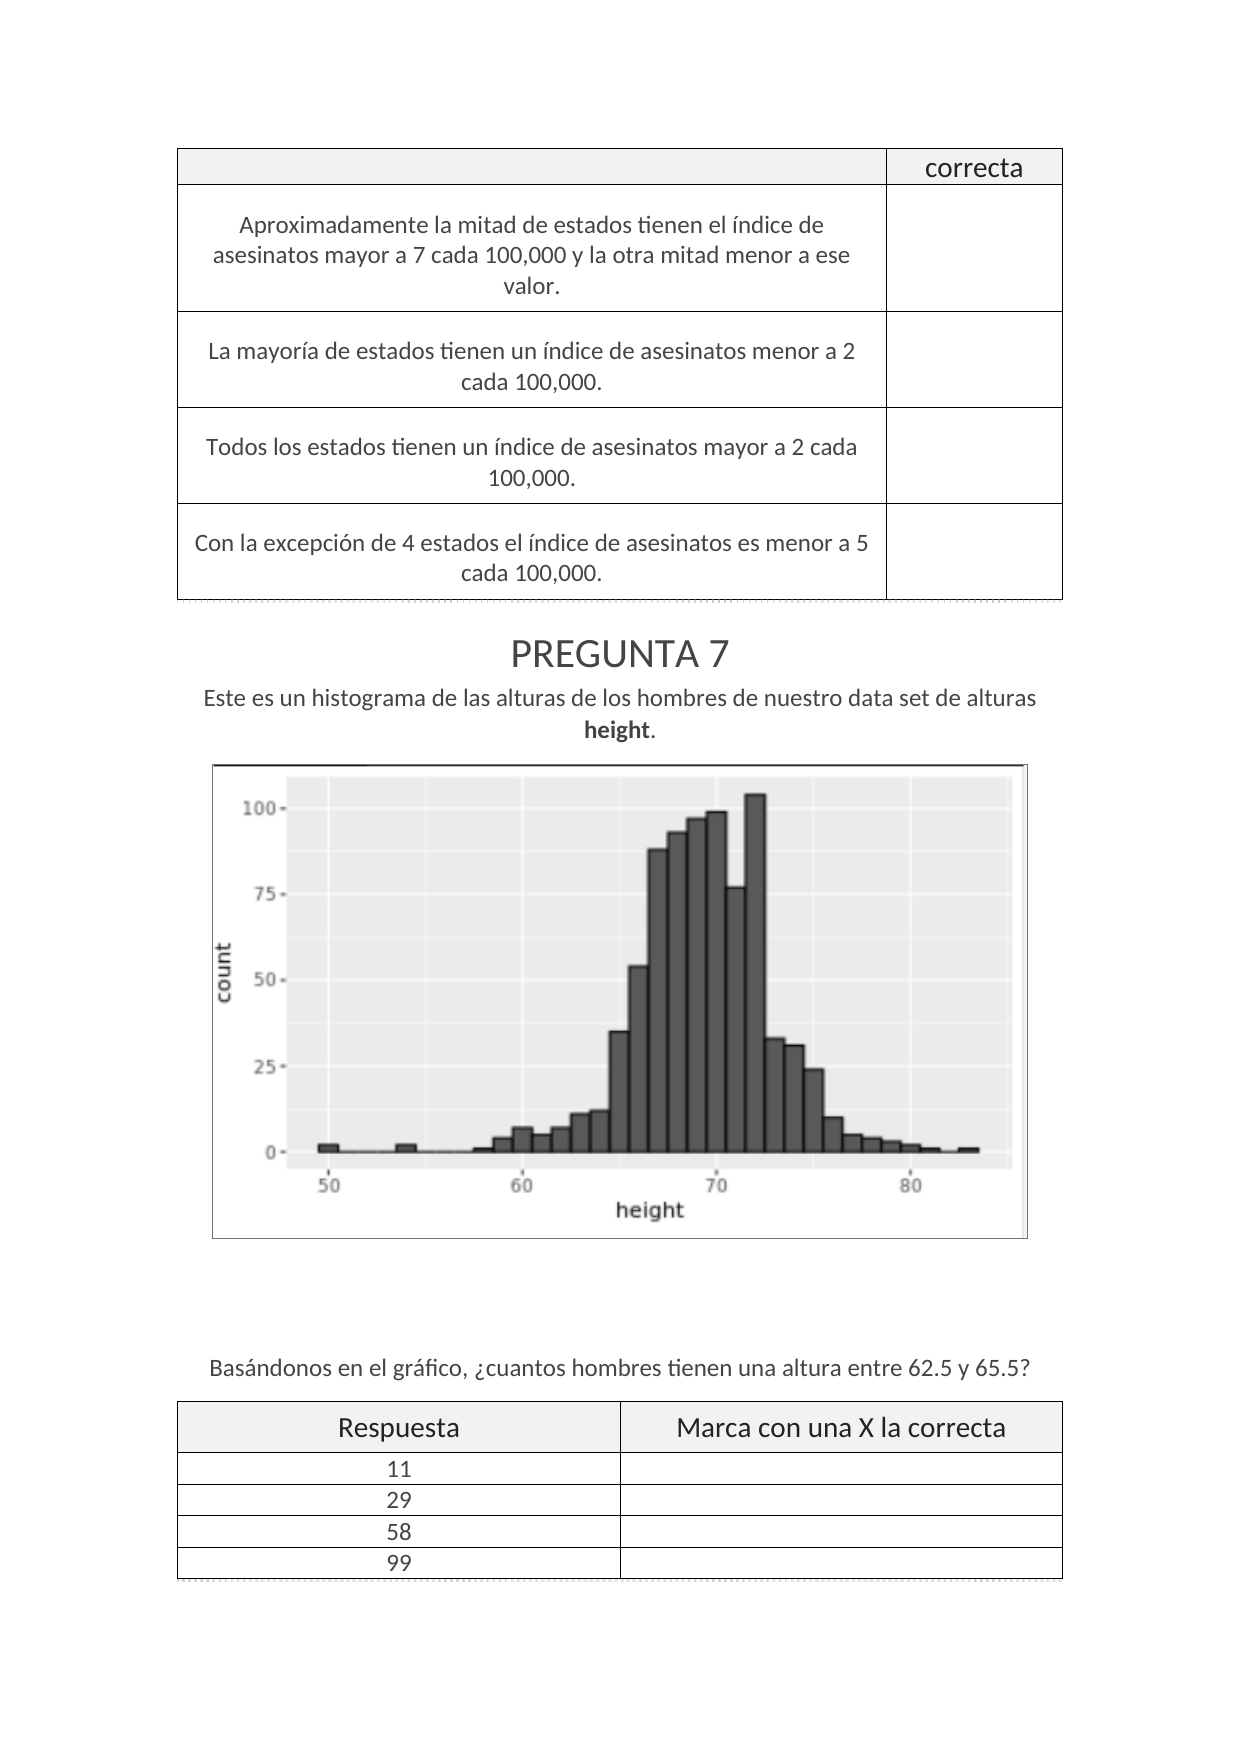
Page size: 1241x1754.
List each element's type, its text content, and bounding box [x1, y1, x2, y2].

table_cell Todos los estados tienen un índice de asesinatos mayor a 2 cada 100,000. [178, 408, 886, 503]
table_header correcta [887, 149, 1062, 184]
table_cell [621, 1485, 1062, 1515]
table_header Marca con una X la correcta [621, 1402, 1062, 1452]
table_cell 29 [178, 1485, 620, 1515]
text Este es un histograma de las alturas de los hombres de nuestro data set de alturas height. [177, 682, 1063, 745]
table_cell [887, 408, 1062, 503]
table_cell [621, 1453, 1062, 1483]
table_header [178, 149, 886, 184]
text Basándonos en el gráfico, ¿cuantos hombres tienen una altura entre 62.5 y 65.5? [177, 1352, 1063, 1382]
table_cell 58 [178, 1516, 620, 1547]
table_cell [887, 504, 1062, 598]
text PREGUNTA 7 [177, 627, 1063, 678]
table_cell 99 [178, 1548, 620, 1578]
table_cell [621, 1548, 1062, 1578]
table_cell [887, 185, 1062, 311]
table_header Respuesta [178, 1402, 620, 1452]
table_cell [887, 312, 1062, 407]
table_cell Con la excepción de 4 estados el índice de asesinatos es menor a 5 cada 100,000. [178, 504, 886, 598]
table_cell 11 [178, 1453, 620, 1483]
table_cell [621, 1516, 1062, 1547]
table_cell Aproximadamente la mitad de estados tienen el índice de asesinatos mayor a 7 cada 100,000 y la otra mitad menor a ese valor. [178, 185, 886, 311]
table_cell La mayoría de estados tienen un índice de asesinatos menor a 2 cada 100,000. [178, 312, 886, 407]
